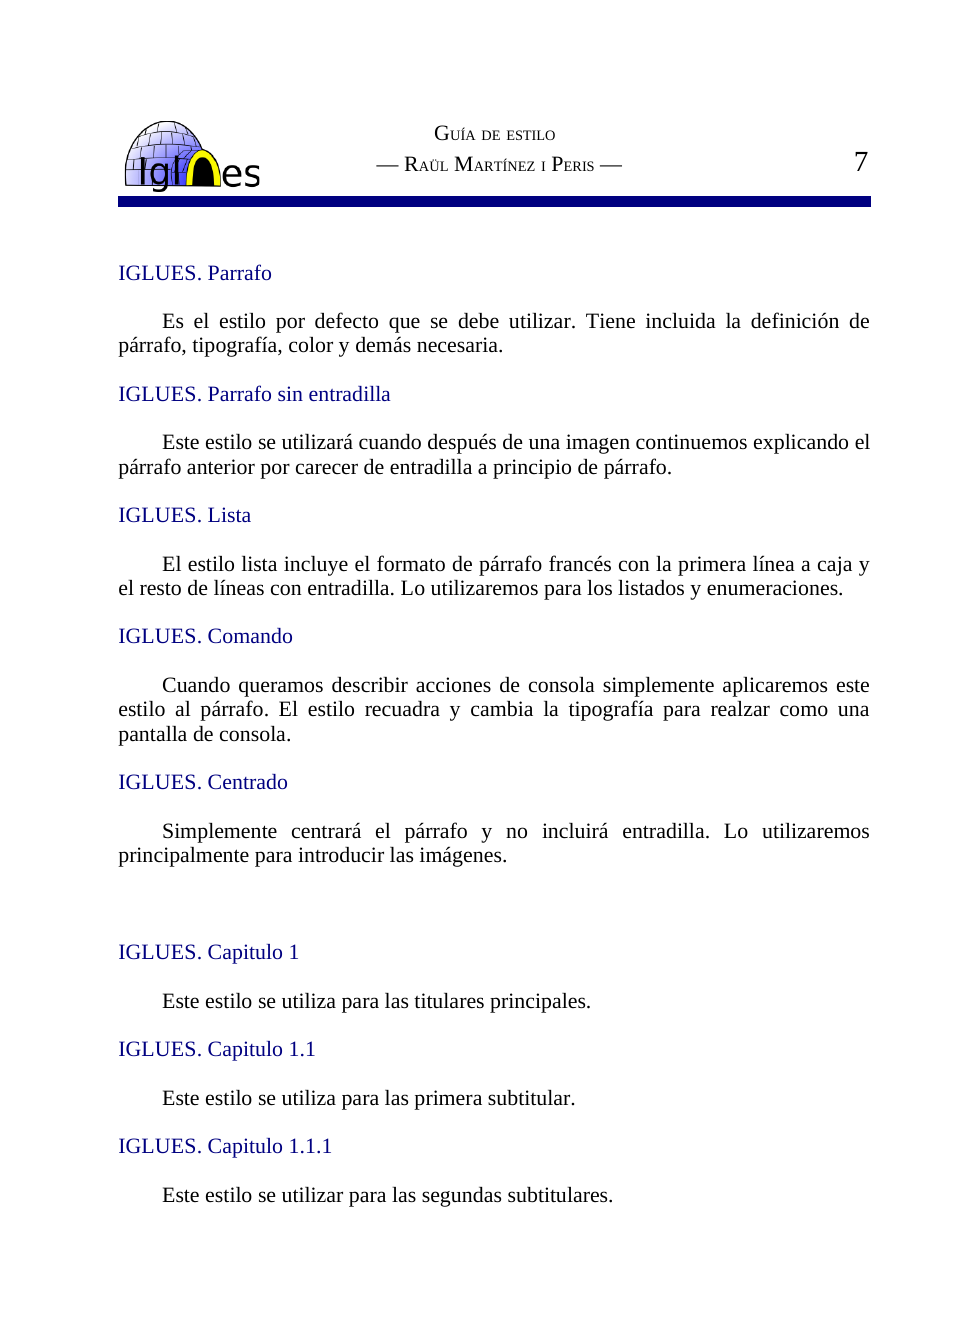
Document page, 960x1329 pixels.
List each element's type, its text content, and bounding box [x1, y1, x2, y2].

text IGLUES. Lista [118, 503, 871, 527]
text El estilo lista incluye el formato de párrafo francés con la primera línea a caja y el resto de líneas con entradilla. Lo utilizaremos para los listados y enumeraciones. [118, 552, 871, 600]
text Este estilo se utilizará cuando después de una imagen continuemos explicando el párrafo anterior por carecer de entradilla a principio de párrafo. [118, 430, 871, 479]
text IGLUES. Parrafo [118, 260, 871, 285]
text Es el estilo por defecto que se debe utilizar. Tiene incluida la definición de párrafo, tipografía, color y demás necesaria. [118, 309, 871, 357]
text IGLUES. Capitulo 1.1.1 [118, 1134, 871, 1158]
text IGLUES. Centrado [118, 770, 871, 794]
text IGLUES. Capitulo 1.1 [118, 1037, 871, 1061]
text IGLUES. Comando [118, 624, 871, 649]
text Cuando queramos describir acciones de consola simplemente aplicaremos este estilo al párrafo. El estilo recuadra y cambia la tipografía para realzar como una pantalla de consola. [118, 673, 871, 746]
text IGLUES. Capitulo 1 [118, 940, 871, 964]
text Este estilo se utiliza para las titulares principales. [118, 988, 871, 1013]
picture [124, 121, 260, 192]
text Simplemente centrará el párrafo y no incluirá entradilla. Lo utilizaremos principalmente para introducir las imágenes. [118, 819, 871, 867]
text IGLUES. Parrafo sin entradilla [118, 382, 871, 406]
text Este estilo se utilizar para las segundas subtitulares. [118, 1183, 871, 1207]
text Este estilo se utiliza para las primera subtitular. [118, 1086, 871, 1110]
